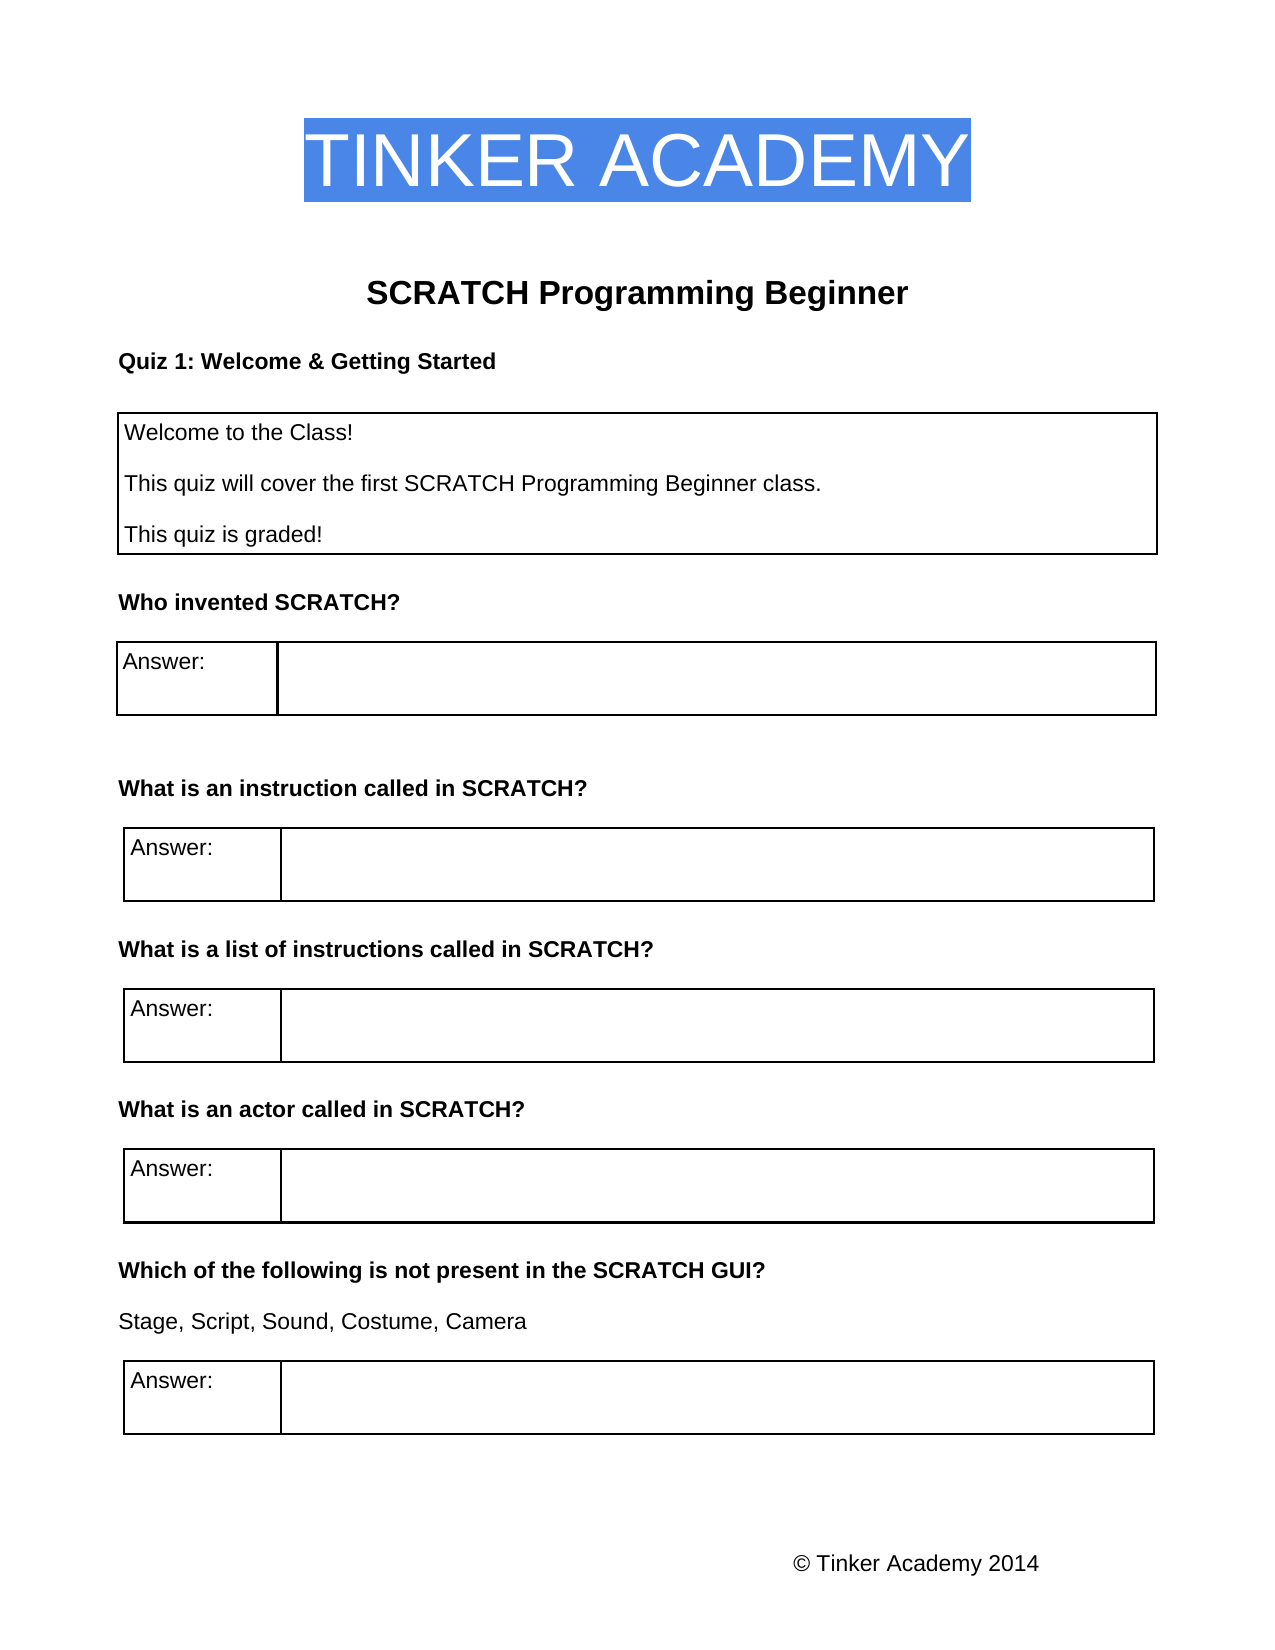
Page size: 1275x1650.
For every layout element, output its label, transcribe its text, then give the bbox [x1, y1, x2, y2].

text What is a list of instructions called in SCRATCH? [118, 936, 1157, 962]
table_header [282, 1362, 1153, 1433]
table_header [282, 1150, 1153, 1221]
text Who invented SCRATCH? [118, 589, 1157, 615]
table_header [282, 829, 1153, 900]
table_header Answer: [125, 1362, 280, 1433]
text SCRATCH Programming Beginner [118, 274, 1157, 311]
table_header Welcome to the Class! This quiz will cover the first SCRATCH Programming Beginner class. This quiz is graded! [119, 414, 1156, 553]
table_header Answer: [125, 990, 280, 1061]
text What is an actor called in SCRATCH? [118, 1097, 1157, 1122]
text What is an instruction called in SCRATCH? [118, 776, 1157, 801]
text Stage, Script, Sound, Costume, Camera [118, 1309, 1157, 1334]
table_header Answer: [125, 829, 280, 900]
table_header [282, 990, 1153, 1061]
table_header Answer: [125, 1150, 280, 1221]
text Quiz 1: Welcome & Getting Started [118, 349, 1157, 374]
text TINKER ACADEMY [118, 118, 1157, 202]
text Which of the following is not present in the SCRATCH GUI? [118, 1257, 1157, 1283]
table_header [279, 643, 1155, 714]
table_header Answer: [118, 643, 276, 714]
